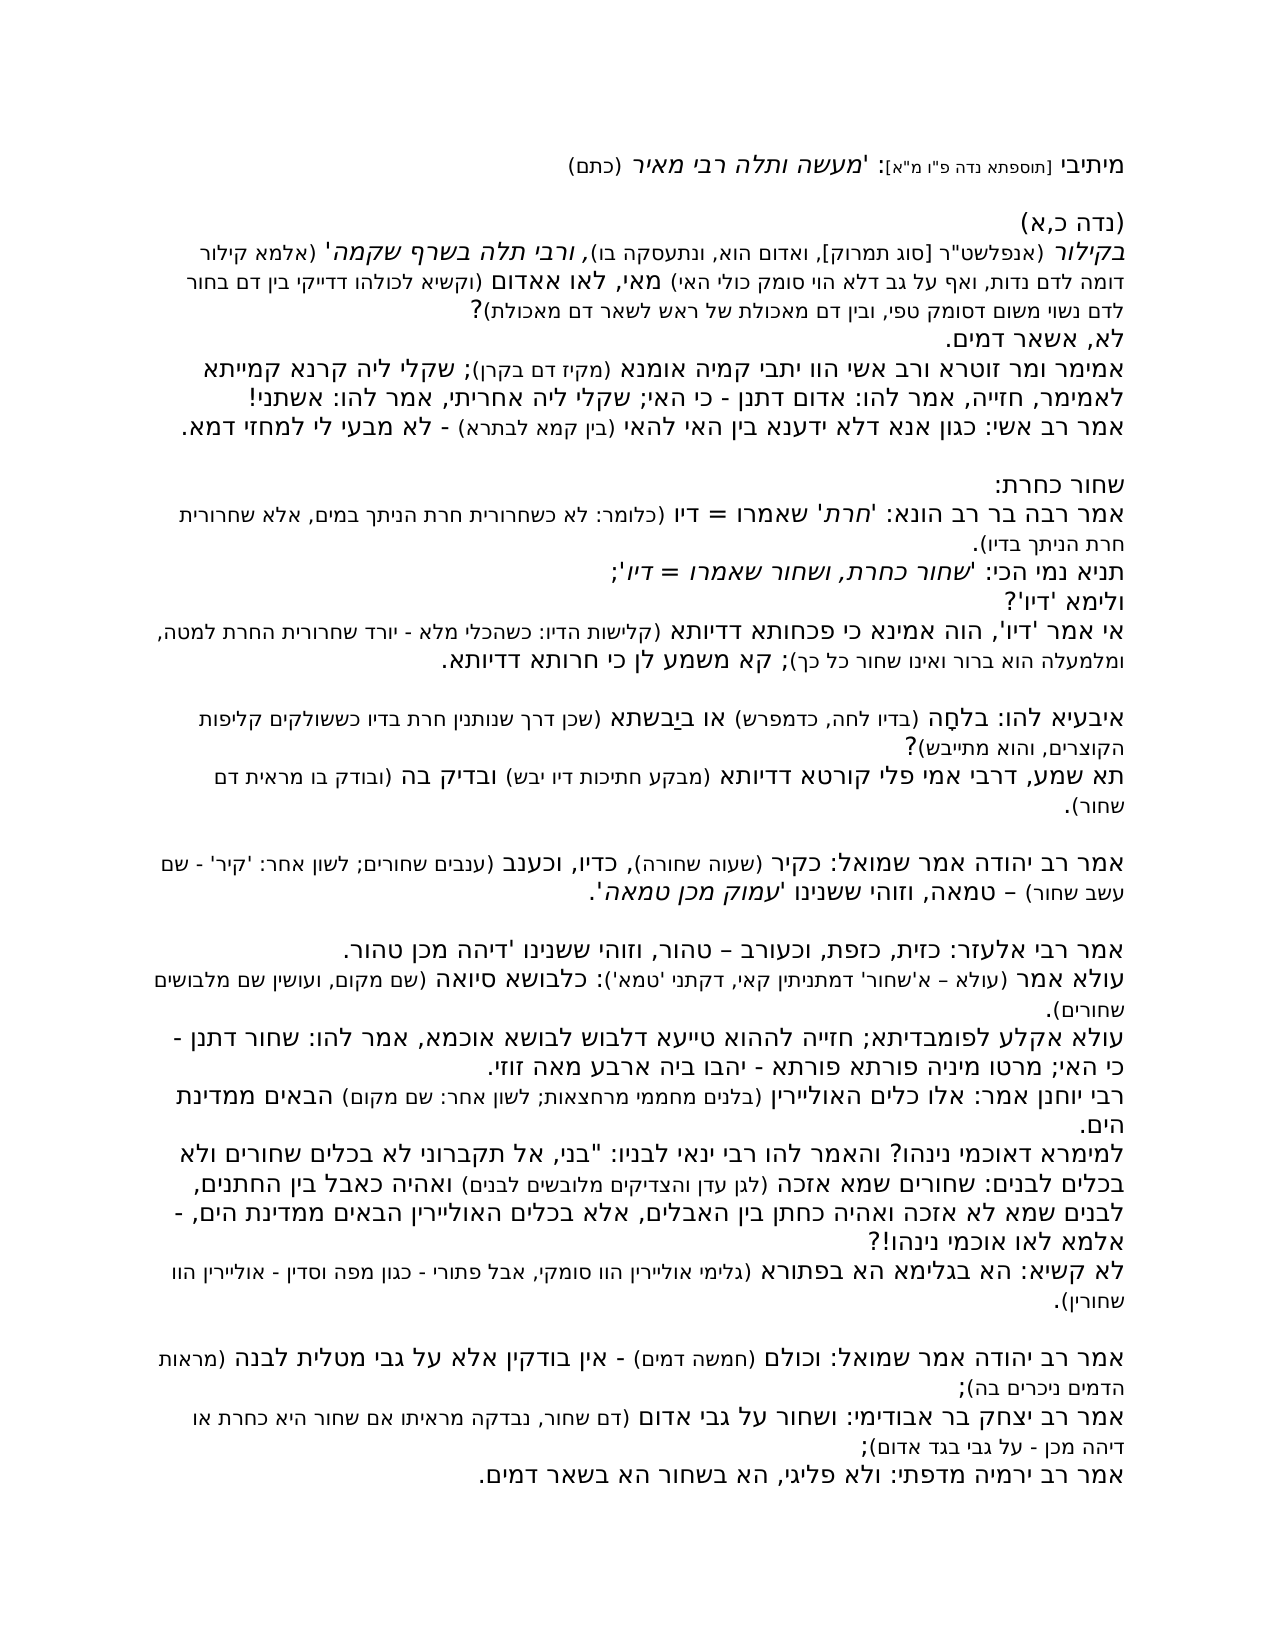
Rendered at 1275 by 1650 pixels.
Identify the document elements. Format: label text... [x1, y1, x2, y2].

text רבי יוחנן אמר: אלו כלים האוליירין (בלנים מחממי מרחצאות; לשון אחר: שם מקום) הבאים ממדינת הים. [150, 1081, 1125, 1139]
text אמר רב יהודה אמר שמואל: וכולם (חמשה דמים) - אין בודקין אלא על גבי מטלית לבנה (מראות הדמים ניכרים בה); [150, 1343, 1125, 1402]
text עולא אמר (עולא – א'שחור' דמתניתין קאי, דקתני 'טמא'): כלבושא סיואה (שם מקום, ועושין שם מלבושים שחורים). [150, 964, 1125, 1023]
text אמימר ומר זוטרא ורב אשי הוו יתבי קמיה אומנא (מקיז דם בקרן); שקלי ליה קרנא קמייתא לאמימר, חזייה, אמר להו: אדום דתנן - כי האי; שקלי ליה אחריתי, אמר להו: אשתני! [150, 354, 1125, 412]
text לא קשיא: הא בגלימא הא בפתורא (גלימי אוליירין הוו סומקי, אבל פתורי - כגון מפה וסדין - אוליירין הוו שחורין). [150, 1256, 1125, 1314]
text (נדה כ,א) [150, 208, 1125, 237]
text איבעיא להו: בלחָה (בדיו לחה, כדמפרש) או ביַבשתא (שכן דרך שנותנין חרת בדיו כששולקים קליפות הקוצרים, והוא מתייבש)? [150, 703, 1125, 761]
text לא, אשאר דמים. [150, 324, 1125, 354]
text אמר רבה בר רב הונא: 'חרת' שאמרו = דיו (כלומר: לא כשחרורית חרת הניתך במים, אלא שחרורית חרת הניתך בדיו). [150, 499, 1125, 557]
text אמר רב יצחק בר אבודימי: ושחור על גבי אדום (דם שחור, נבדקה מראיתו אם שחור היא כחרת או דיהה מכן - על גבי בגד אדום); [150, 1402, 1125, 1460]
text עולא אקלע לפומבדיתא; חזייה לההוא טייעא דלבוש לבושא אוכמא, אמר להו: שחור דתנן - כי האי; מרטו מיניה פורתא פורתא - יהבו ביה ארבע מאה זוזי. [150, 1023, 1125, 1081]
text למימרא דאוכמי נינהו? והאמר להו רבי ינאי לבניו: "בני, אל תקברוני לא בכלים שחורים ולא בכלים לבנים: שחורים שמא אזכה (לגן עדן והצדיקים מלובשים לבנים) ואהיה כאבל בין החתנים, לבנים שמא לא אזכה ואהיה כחתן בין האבלים, אלא בכלים האוליירין הבאים ממדינת הים, - אלמא לאו אוכמי נינהו!? [150, 1139, 1125, 1256]
text אי אמר 'דיו', הוה אמינא כי פכחותא דדיותא (קלישות הדיו: כשהכלי מלא - יורד שחרורית החרת למטה, ומלמעלה הוא ברור ואינו שחור כל כך); קא משמע לן כי חרותא דדיותא. [150, 616, 1125, 674]
text שחור כחרת: [150, 470, 1125, 499]
text תניא נמי הכי: 'שחור כחרת, ושחור שאמרו = דיו'; [150, 557, 1125, 587]
text אמר רב יהודה אמר שמואל: כקיר (שעוה שחורה), כדיו, וכענב (ענבים שחורים; לשון אחר: 'קיר' - שם עשב שחור) – טמאה, וזוהי ששנינו 'עמוק מכן טמאה'. [150, 848, 1125, 907]
text אמר רב אשי: כגון אנא דלא ידענא בין האי להאי (בין קמא לבתרא) - לא מבעי לי למחזי דמא. [150, 412, 1125, 441]
text אמר רבי אלעזר: כזית, כזפת, וכעורב – טהור, וזוהי ששנינו 'דיהה מכן טהור. [150, 935, 1125, 964]
text מיתיבי [תוספתא נדה פ"ו מ"א]: 'מעשה ותלה רבי מאיר (כתם) [150, 150, 1125, 179]
text ולימא 'דיו'? [150, 587, 1125, 616]
text תא שמע, דרבי אמי פלי קורטא דדיותא (מבקע חתיכות דיו יבש) ובדיק בה (ובודק בו מראית דם שחור). [150, 761, 1125, 819]
text אמר רב ירמיה מדפתי: ולא פליגי, הא בשחור הא בשאר דמים. [150, 1460, 1125, 1489]
text בקילור (אנפלשט"ר [סוג תמרוק], ואדום הוא, ונתעסקה בו), ורבי תלה בשרף שקמה' (אלמא קילור דומה לדם נדות, ואף על גב דלא הוי סומק כולי האי) מאי, לאו אאדום (וקשיא לכולהו דדייקי בין דם בחור לדם נשוי משום דסומק טפי, ובין דם מאכולת של ראש לשאר דם מאכולת)? [150, 237, 1125, 324]
